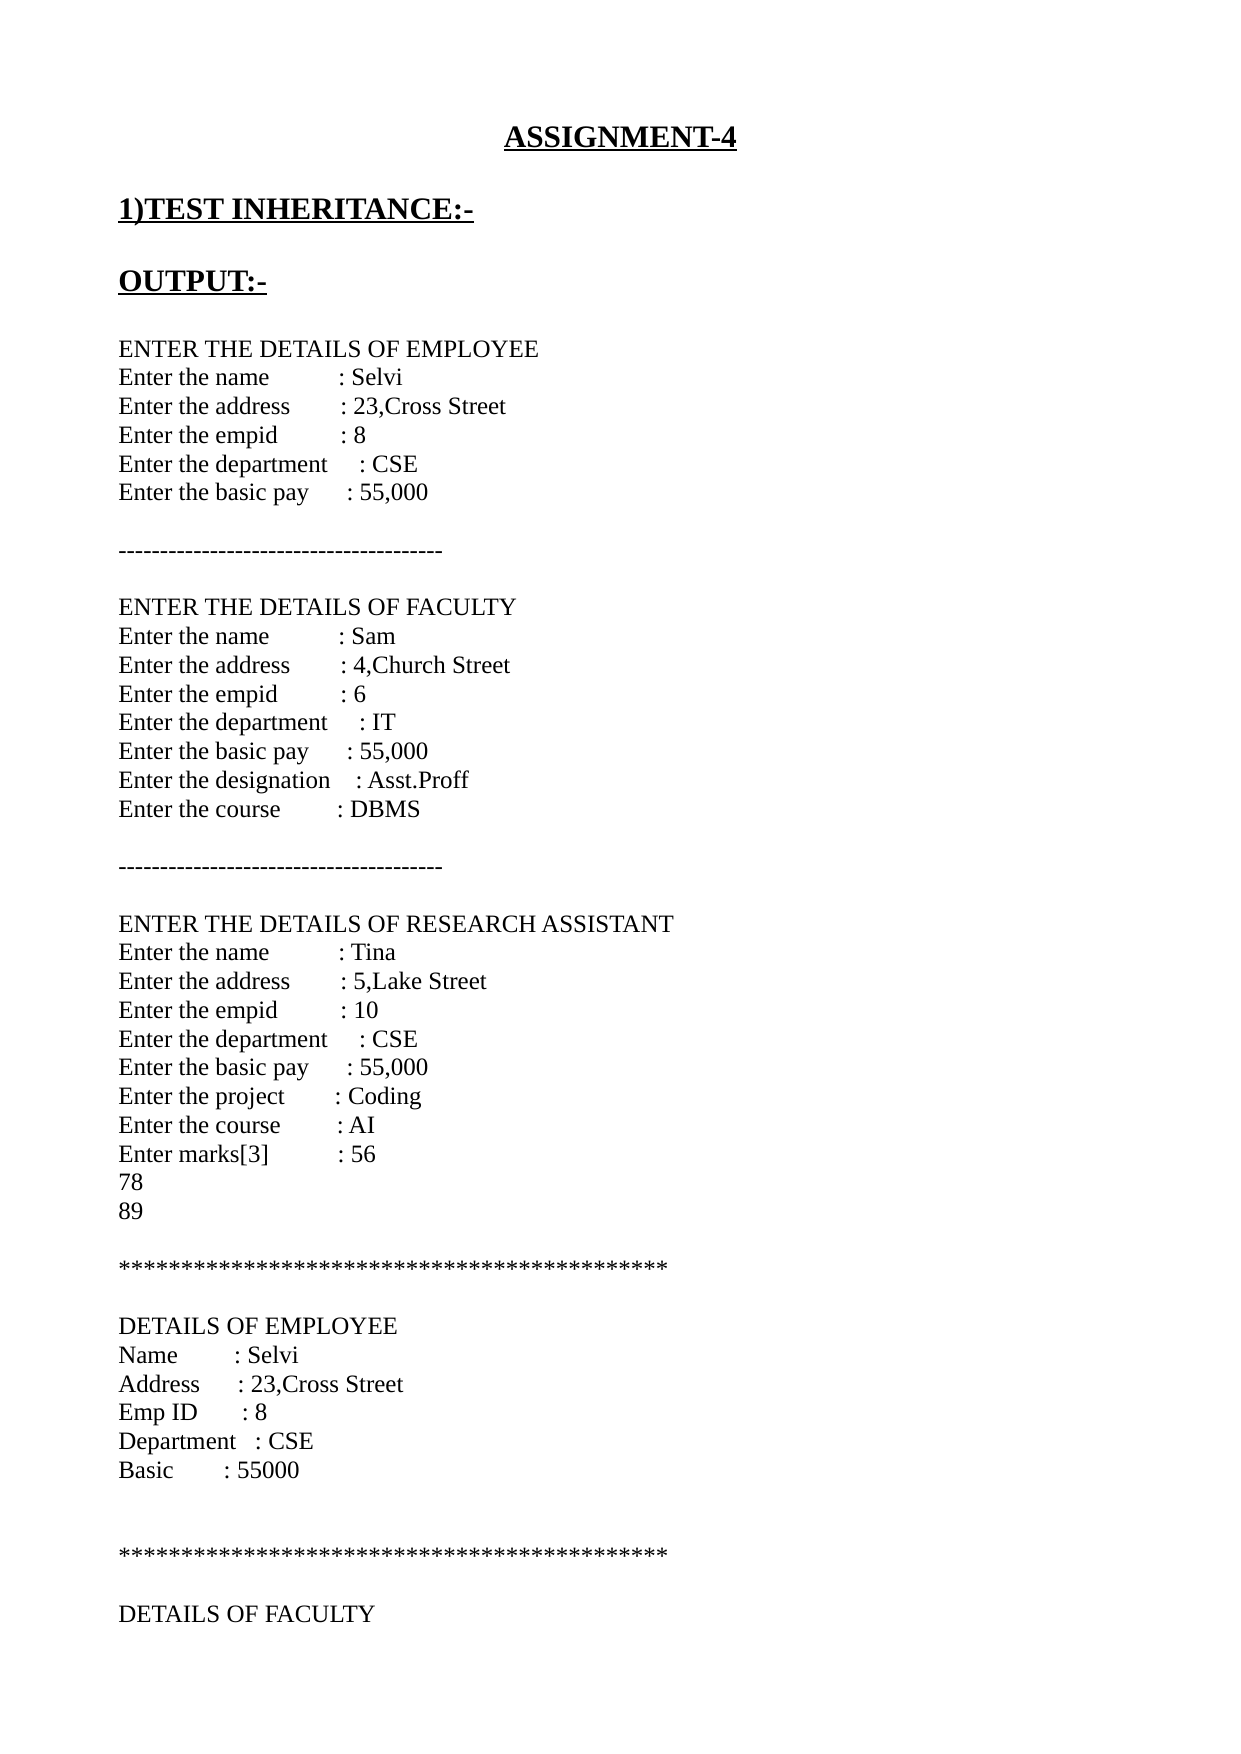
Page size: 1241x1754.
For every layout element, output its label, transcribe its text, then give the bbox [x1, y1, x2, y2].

text OUTPUT:- [118, 262, 1122, 298]
text Enter marks[3] : 56 [118, 1139, 1122, 1167]
text 1)TEST INHERITANCE:- [118, 190, 1122, 226]
text Enter the name : Sam [118, 621, 1122, 650]
text Enter the department : CSE [118, 1024, 1122, 1052]
text ENTER THE DETAILS OF EMPLOYEE [118, 334, 1122, 362]
text Enter the basic pay : 55,000 [118, 1052, 1122, 1081]
text Enter the basic pay : 55,000 [118, 477, 1122, 506]
text --------------------------------------- [118, 851, 1122, 880]
text DETAILS OF EMPLOYEE [118, 1311, 1122, 1340]
text Enter the course : AI [118, 1110, 1122, 1139]
text ******************************************** [118, 1254, 1122, 1282]
text Enter the address : 5,Lake Street [118, 966, 1122, 995]
text Enter the designation : Asst.Proff [118, 765, 1122, 794]
text --------------------------------------- [118, 535, 1122, 564]
text Enter the department : CSE [118, 449, 1122, 477]
text 78 [118, 1167, 1122, 1196]
text Enter the empid : 10 [118, 995, 1122, 1024]
text Basic : 55000 [118, 1455, 1122, 1484]
text ENTER THE DETAILS OF RESEARCH ASSISTANT [118, 909, 1122, 937]
text 89 [118, 1196, 1122, 1225]
text Enter the address : 4,Church Street [118, 650, 1122, 679]
text Enter the name : Tina [118, 937, 1122, 966]
text Enter the empid : 6 [118, 679, 1122, 707]
text Enter the name : Selvi [118, 362, 1122, 391]
text Name : Selvi [118, 1340, 1122, 1369]
text ENTER THE DETAILS OF FACULTY [118, 592, 1122, 621]
text ******************************************** [118, 1541, 1122, 1570]
text DETAILS OF FACULTY [118, 1599, 1122, 1627]
text Enter the address : 23,Cross Street [118, 391, 1122, 420]
text Enter the course : DBMS [118, 794, 1122, 822]
text Enter the basic pay : 55,000 [118, 736, 1122, 765]
text ASSIGNMENT-4 [118, 118, 1122, 154]
text Emp ID : 8 [118, 1397, 1122, 1426]
text Address : 23,Cross Street [118, 1369, 1122, 1397]
text Enter the department : IT [118, 707, 1122, 736]
text Enter the project : Coding [118, 1081, 1122, 1110]
text Enter the empid : 8 [118, 420, 1122, 449]
text Department : CSE [118, 1426, 1122, 1455]
